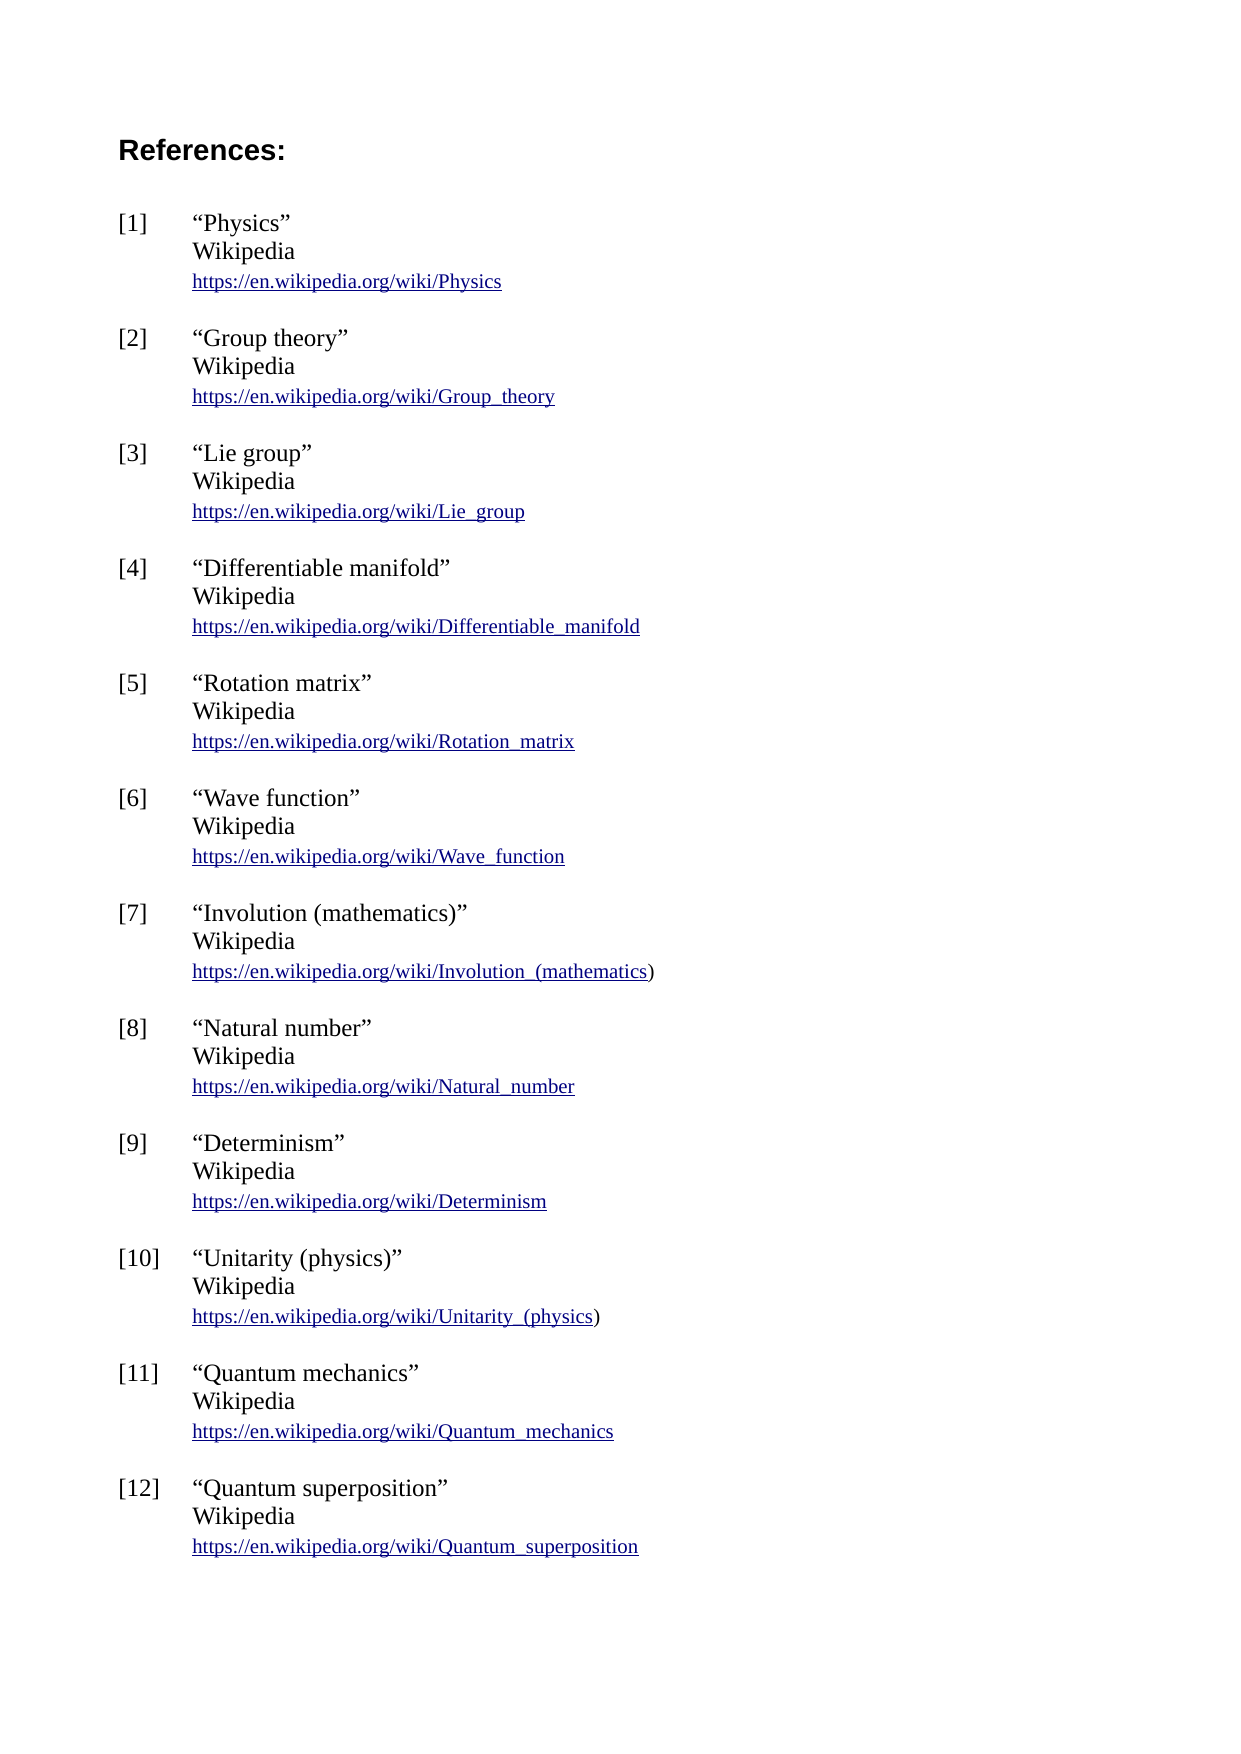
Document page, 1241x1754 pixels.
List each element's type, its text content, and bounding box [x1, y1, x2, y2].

text [7] “Involution (mathematics)” [118, 898, 1122, 926]
text https://en.wikipedia.org/wiki/Group_theory [118, 380, 1122, 409]
text https://en.wikipedia.org/wiki/Determinism [118, 1185, 1122, 1214]
text [1] “Physics” [118, 208, 1122, 236]
text https://en.wikipedia.org/wiki/Differentiable_manifold [118, 610, 1122, 639]
text Wikipedia [118, 581, 1122, 610]
text [3] “Lie group” [118, 438, 1122, 466]
text [8] “Natural number” [118, 1013, 1122, 1041]
text https://en.wikipedia.org/wiki/Lie_group [118, 495, 1122, 524]
text Wikipedia [118, 466, 1122, 495]
text Wikipedia [118, 811, 1122, 840]
text Wikipedia [118, 696, 1122, 725]
text [9] “Determinism” [118, 1128, 1122, 1156]
text https://en.wikipedia.org/wiki/Physics [118, 265, 1122, 294]
text Wikipedia [118, 1041, 1122, 1070]
text Wikipedia [118, 1501, 1122, 1530]
text Wikipedia [118, 1386, 1122, 1415]
text Wikipedia [118, 926, 1122, 955]
text Wikipedia [118, 1271, 1122, 1300]
text Wikipedia [118, 351, 1122, 380]
text [11] “Quantum mechanics” [118, 1358, 1122, 1386]
text https://en.wikipedia.org/wiki/Natural_number [118, 1070, 1122, 1099]
text Wikipedia [118, 1156, 1122, 1185]
text https://en.wikipedia.org/wiki/Rotation_matrix [118, 725, 1122, 754]
text [4] “Differentiable manifold” [118, 553, 1122, 581]
subtitle References: [118, 133, 1122, 166]
text [6] “Wave function” [118, 783, 1122, 811]
text https://en.wikipedia.org/wiki/Wave_function [118, 840, 1122, 869]
text https://en.wikipedia.org/wiki/Involution_(mathematics) [118, 955, 1122, 984]
text [12] “Quantum superposition” [118, 1473, 1122, 1501]
text https://en.wikipedia.org/wiki/Quantum_mechanics [118, 1415, 1122, 1444]
text [5] “Rotation matrix” [118, 668, 1122, 696]
text [2] “Group theory” [118, 323, 1122, 351]
text https://en.wikipedia.org/wiki/Unitarity_(physics) [118, 1300, 1122, 1329]
text [10] “Unitarity (physics)” [118, 1243, 1122, 1271]
text Wikipedia [118, 236, 1122, 265]
text https://en.wikipedia.org/wiki/Quantum_superposition [118, 1530, 1122, 1559]
